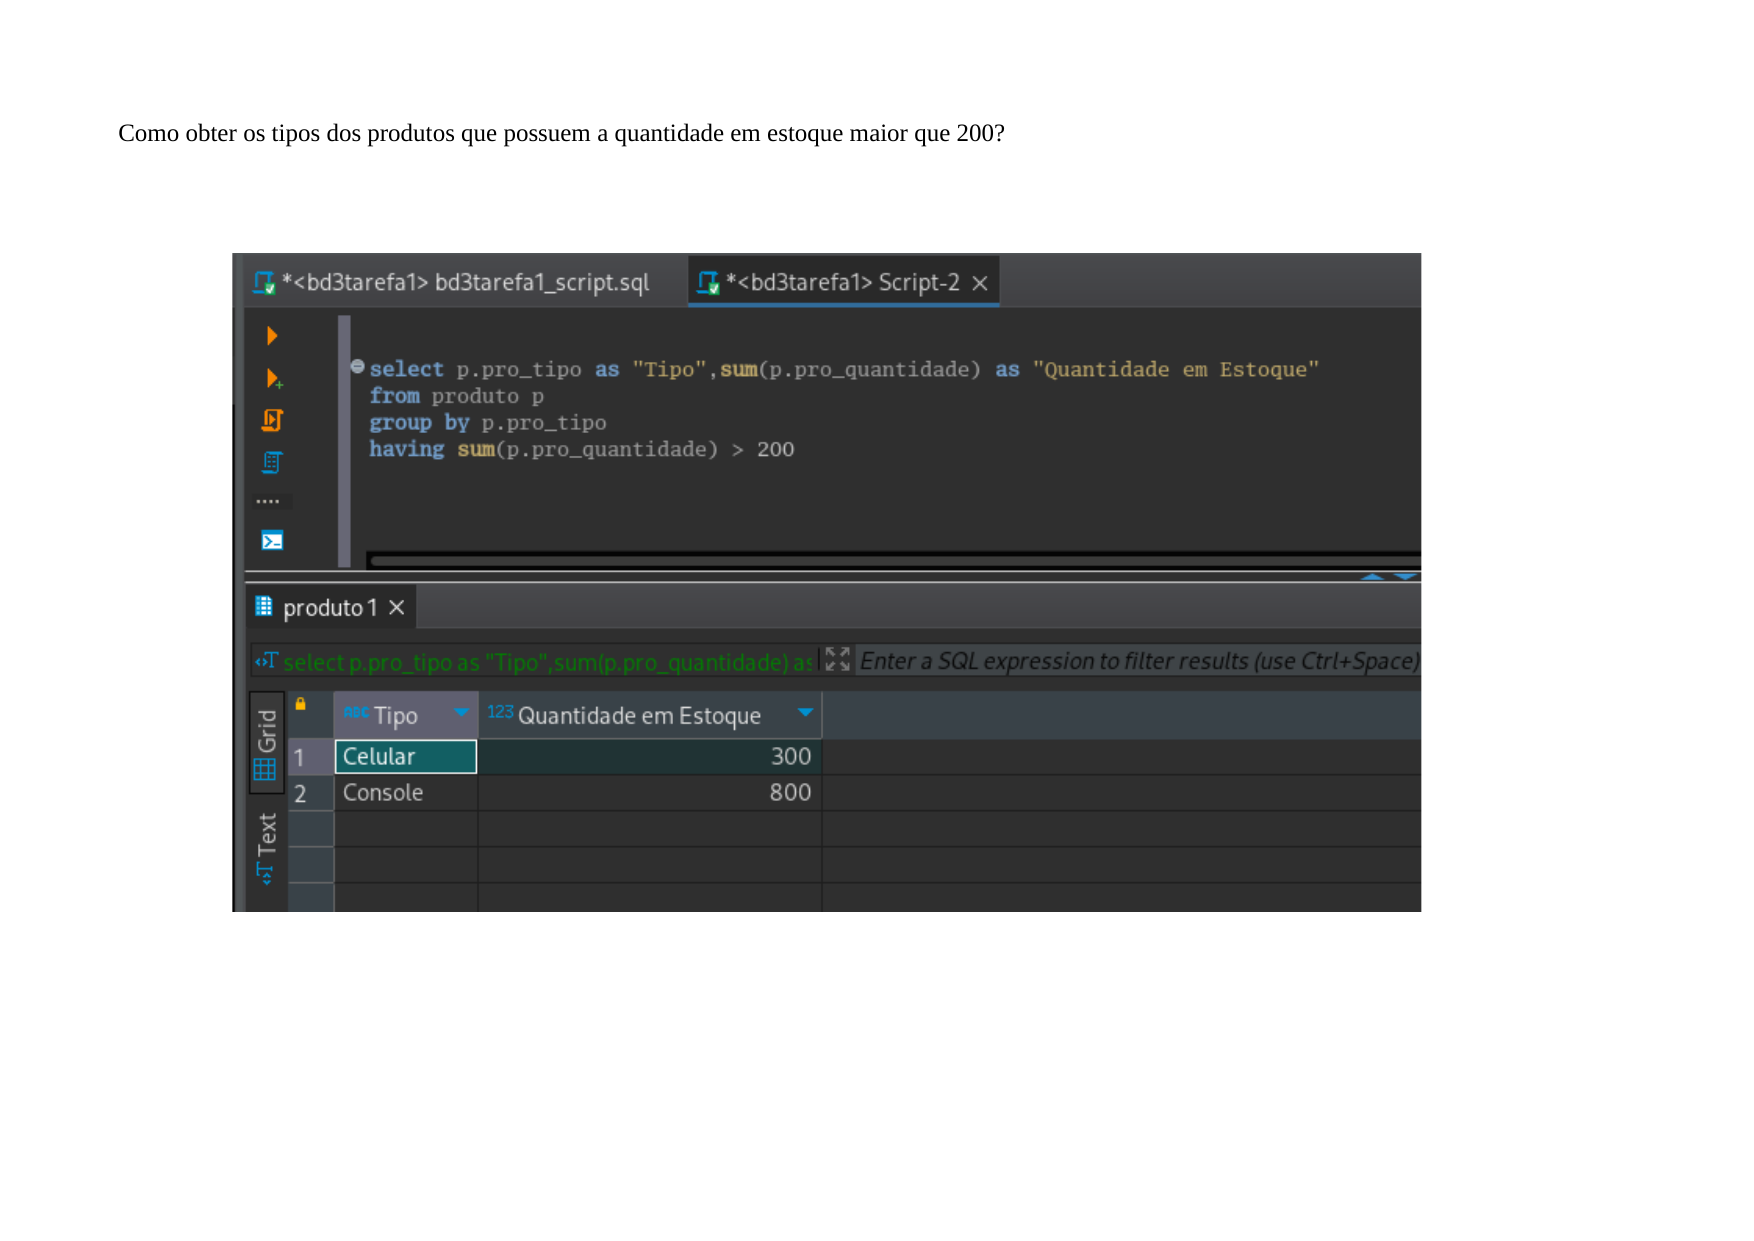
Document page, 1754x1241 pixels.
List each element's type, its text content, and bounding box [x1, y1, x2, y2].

picture [232, 253, 1422, 912]
text Como obter os tipos dos produtos que possuem a quantidade em estoque maior que 200? [118, 118, 1636, 147]
